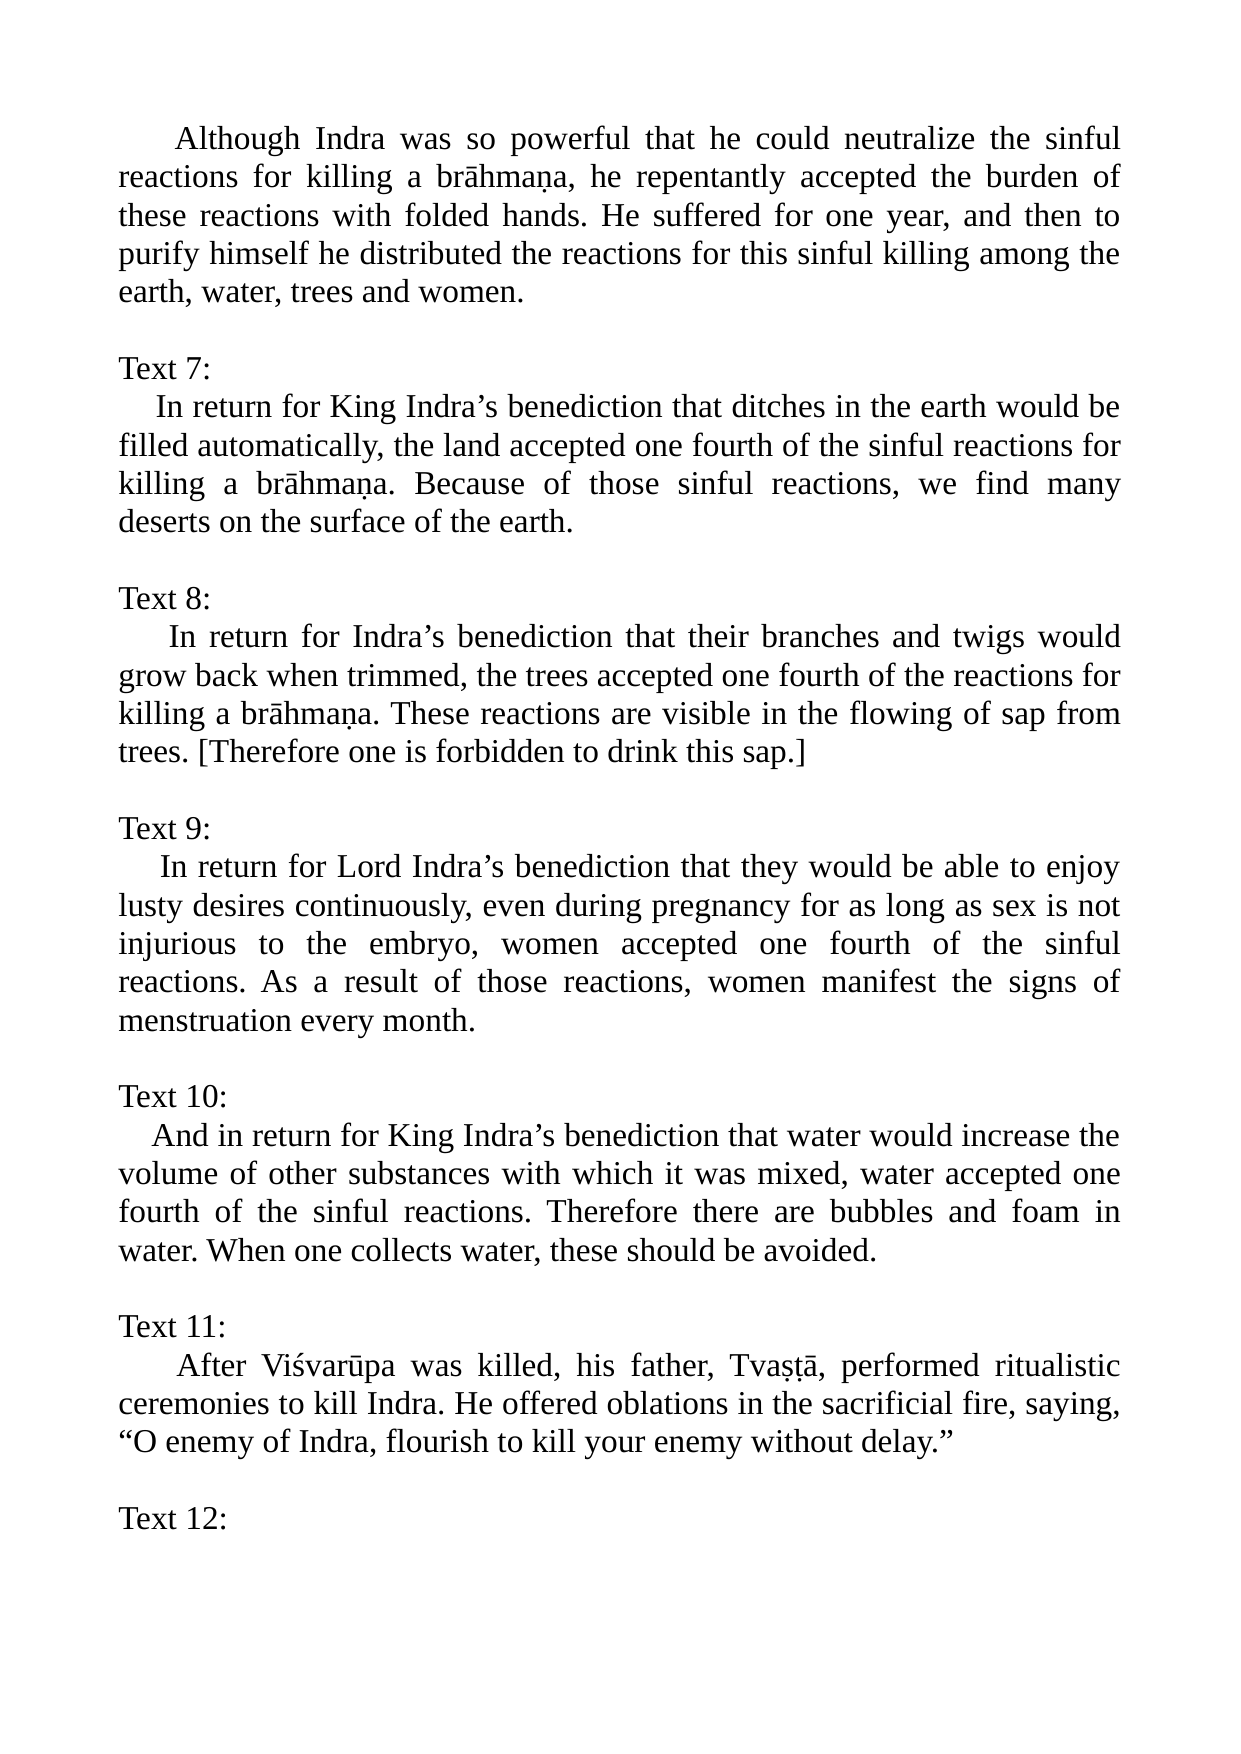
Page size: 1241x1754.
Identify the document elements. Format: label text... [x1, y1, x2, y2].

text Text 10: [118, 1076, 1122, 1115]
text In return for King Indra’s benediction that ditches in the earth would be filled automatically, the land accepted one fourth of the sinful reactions for killing a brāhmaṇa. Because of those sinful reactions, we find many deserts on the surface of the earth. [118, 386, 1122, 540]
text Text 9: [118, 808, 1122, 846]
text Text 7: [118, 348, 1122, 386]
text Text 11: [118, 1306, 1122, 1345]
text After Viśvarūpa was killed, his father, Tvaṣṭā, performed ritualistic ceremonies to kill Indra. He offered oblations in the sacrificial fire, saying, “O enemy of Indra, flourish to kill your enemy without delay.” [118, 1345, 1122, 1460]
text And in return for King Indra’s benediction that water would increase the volume of other substances with which it was mixed, water accepted one fourth of the sinful reactions. Therefore there are bubbles and foam in water. When one collects water, these should be avoided. [118, 1115, 1122, 1268]
text Although Indra was so powerful that he could neutralize the sinful reactions for killing a brāhmaṇa, he repentantly accepted the burden of these reactions with folded hands. He suffered for one year, and then to purify himself he distributed the reactions for this sinful killing among the earth, water, trees and women. [118, 118, 1122, 310]
text Text 8: [118, 578, 1122, 616]
text In return for Lord Indra’s benediction that they would be able to enjoy lusty desires continuously, even during pregnancy for as long as sex is not injurious to the embryo, women accepted one fourth of the sinful reactions. As a result of those reactions, women manifest the signs of menstruation every month. [118, 846, 1122, 1038]
text Text 12: [118, 1498, 1122, 1536]
text In return for Indra’s benediction that their branches and twigs would grow back when trimmed, the trees accepted one fourth of the reactions for killing a brāhmaṇa. These reactions are visible in the flowing of sap from trees. [Therefore one is forbidden to drink this sap.] [118, 616, 1122, 770]
